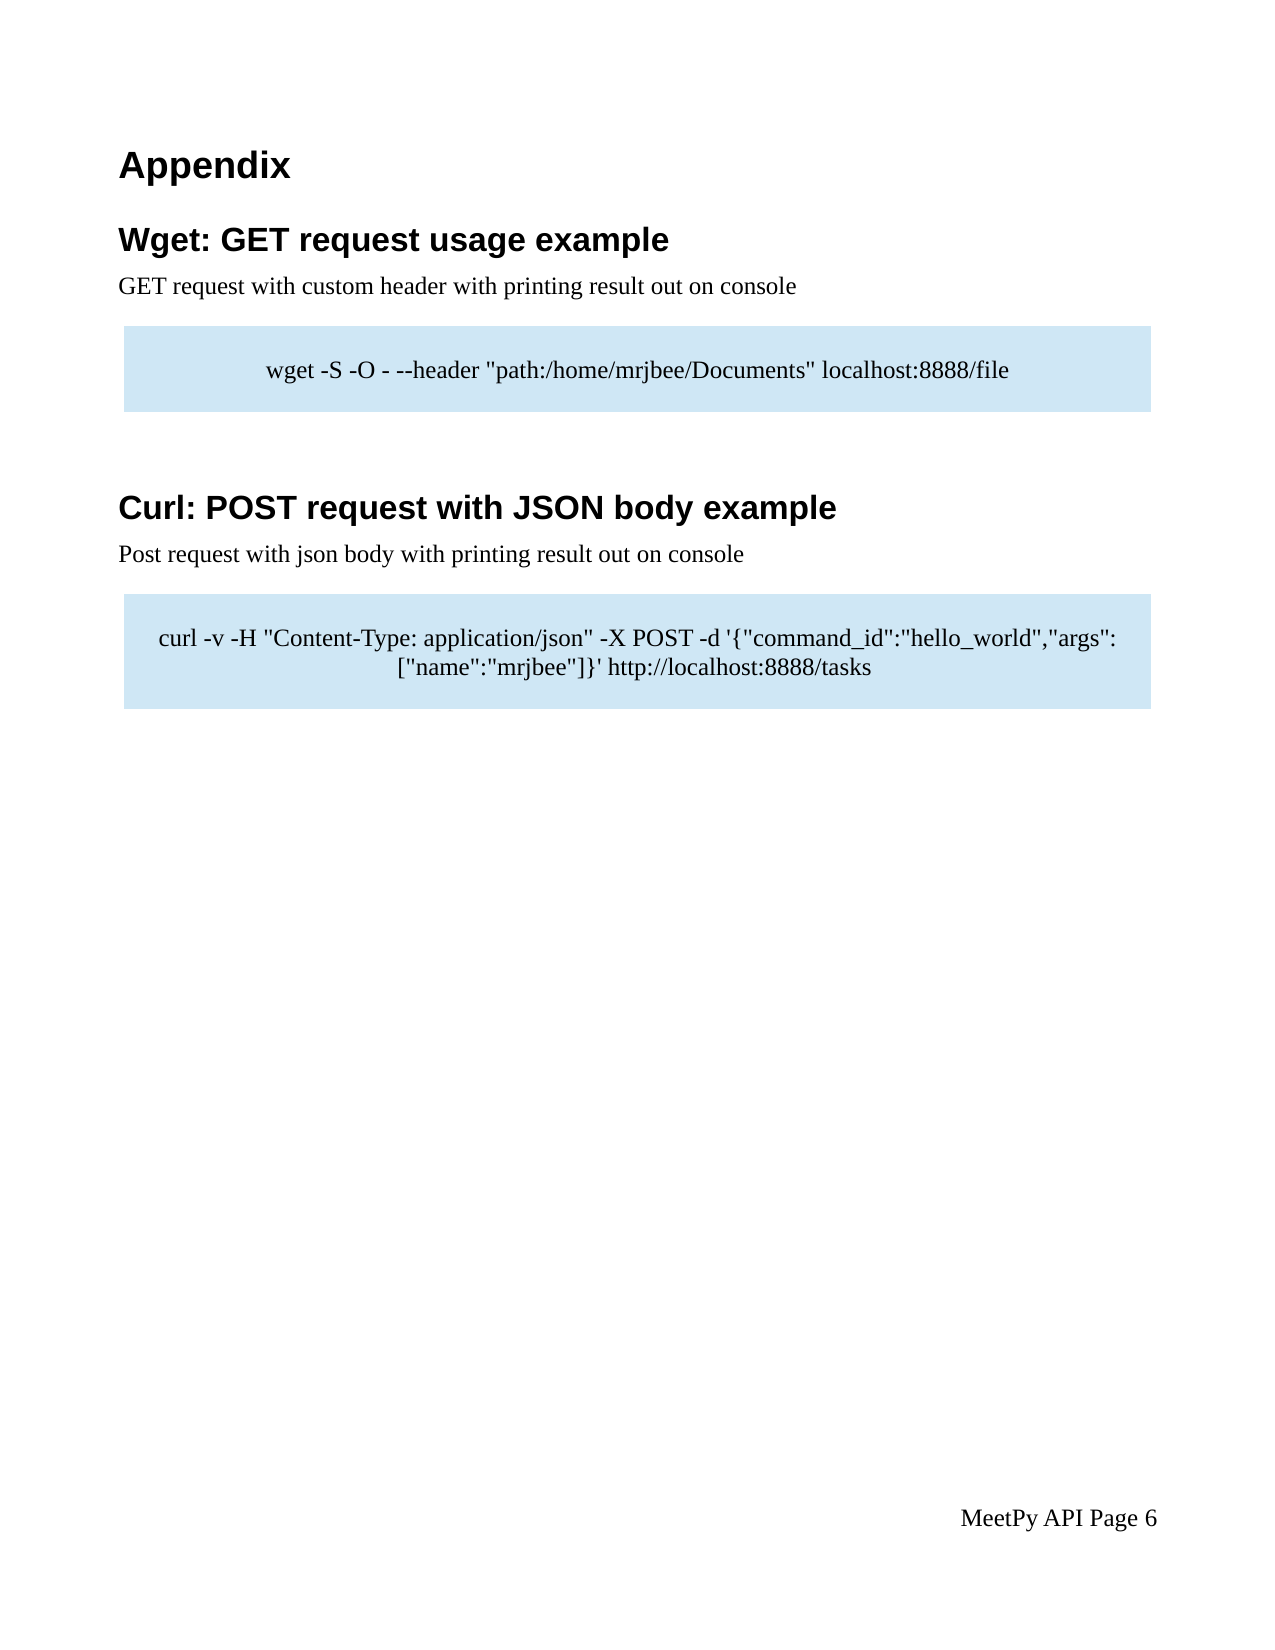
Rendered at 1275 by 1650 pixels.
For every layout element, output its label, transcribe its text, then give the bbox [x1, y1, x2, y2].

table_header wget -S -O - --header "path:/home/mrjbee/Documents" localhost:8888/file [119, 321, 1157, 418]
subtitle Appendix [118, 143, 1157, 187]
subtitle Wget: GET request usage example [118, 220, 1157, 259]
subtitle Curl: POST request with JSON body example [118, 488, 1157, 527]
text Post request with json body with printing result out on console [118, 539, 1157, 568]
table_header curl -v -H "Content-Type: application/json" -X POST -d '{"command_id":"hello_world","args":["name":"mrjbee"]}' http://localhost:8888/tasks [119, 589, 1157, 715]
text GET request with custom header with printing result out on console [118, 271, 1157, 300]
